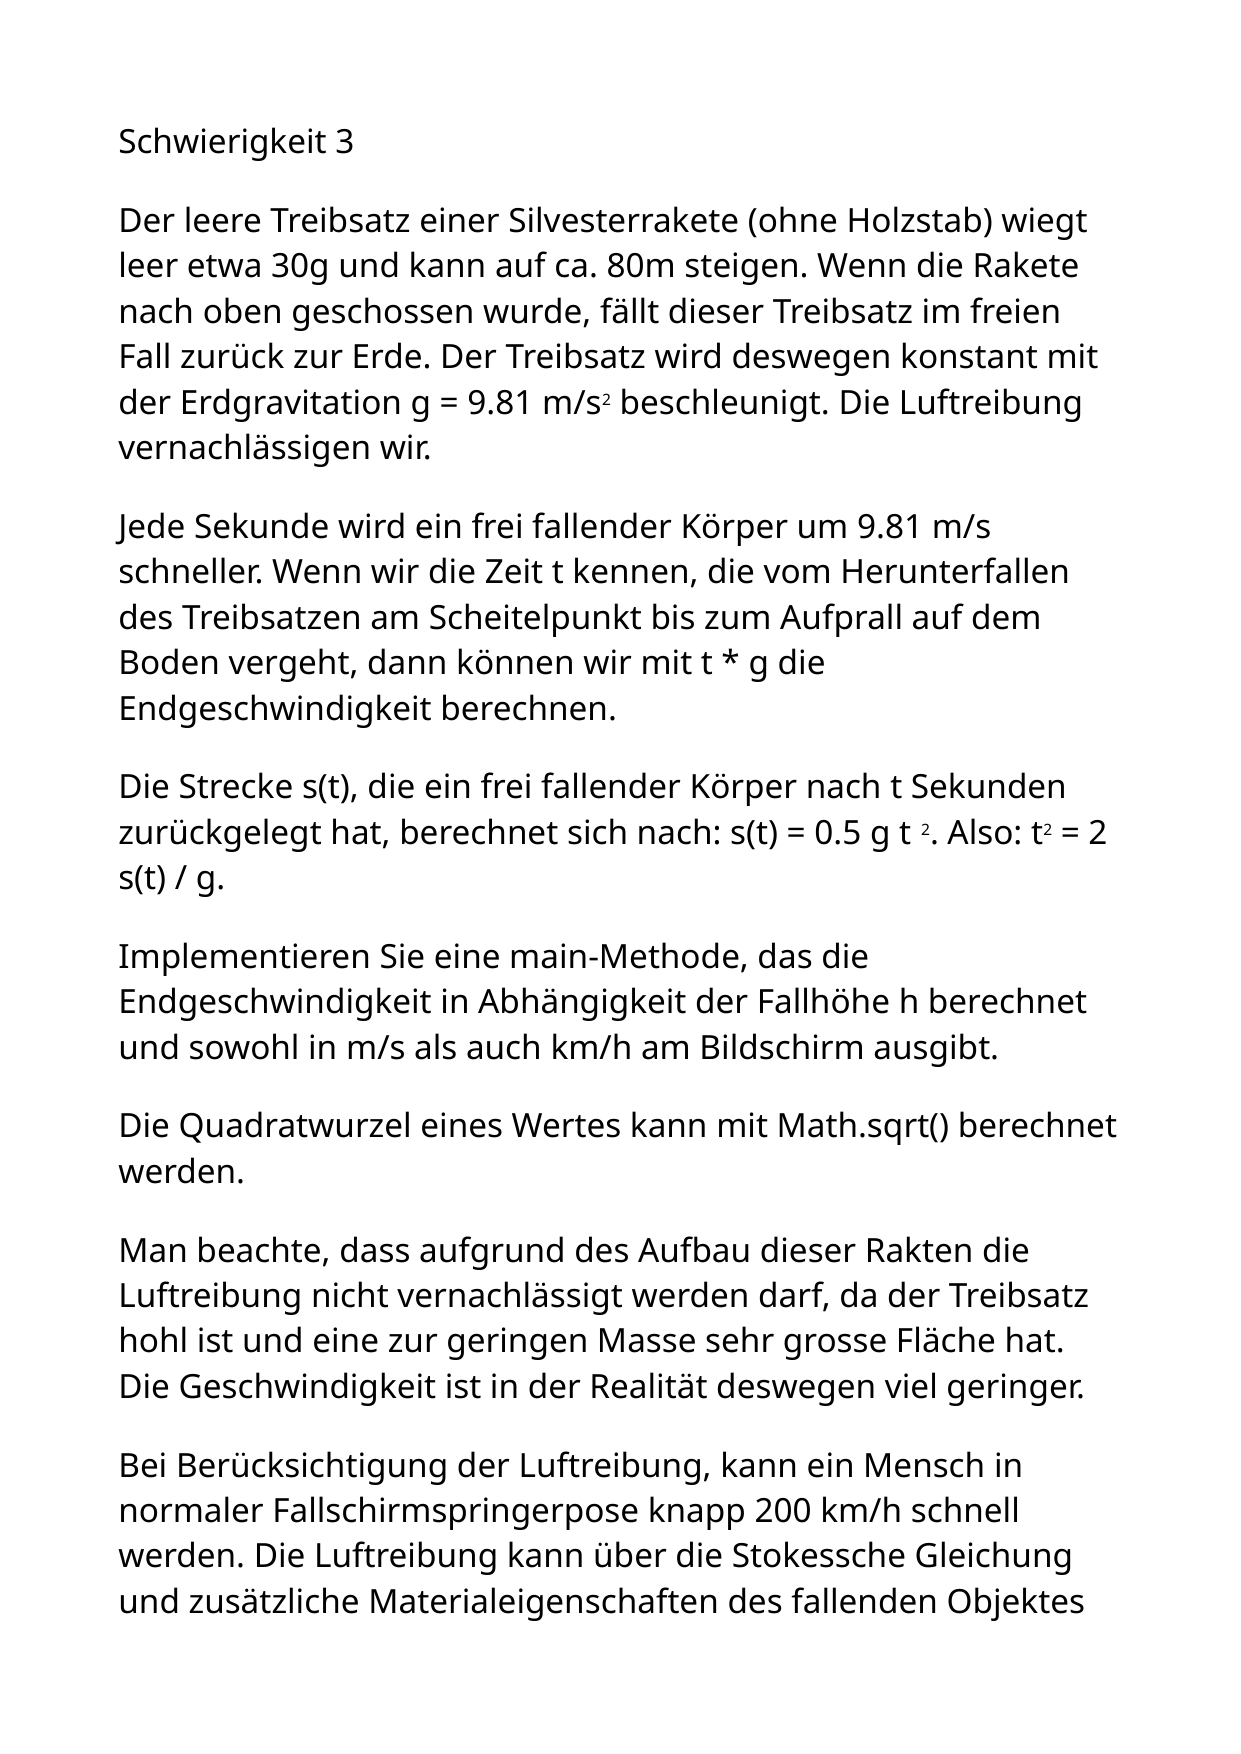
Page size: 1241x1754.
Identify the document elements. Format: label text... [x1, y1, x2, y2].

text Der leere Treibsatz einer Silvesterrakete (ohne Holzstab) wiegt leer etwa 30g und kann auf ca. 80m steigen. Wenn die Rakete nach oben geschossen wurde, fällt dieser Treibsatz im freien Fall zurück zur Erde. Der Treibsatz wird deswegen konstant mit der Erdgravitation g = 9.81 m/s2 beschleunigt. Die Luftreibung vernachlässigen wir. [118, 197, 1122, 469]
text Jede Sekunde wird ein frei fallender Körper um 9.81 m/s schneller. Wenn wir die Zeit t kennen, die vom Herunterfallen des Treibsatzen am Scheitelpunkt bis zum Aufprall auf dem Boden vergeht, dann können wir mit t * g die Endgeschwindigkeit berechnen. [118, 503, 1122, 730]
text Man beachte, dass aufgrund des Aufbau dieser Rakten die Luftreibung nicht vernachlässigt werden darf, da der Treibsatz hohl ist und eine zur geringen Masse sehr grosse Fläche hat. Die Geschwindigkeit ist in der Realität deswegen viel geringer. [118, 1226, 1122, 1408]
text Schwierigkeit 3 [118, 118, 1122, 163]
text Implementieren Sie eine main-Methode, das die Endgeschwindigkeit in Abhängigkeit der Fallhöhe h berechnet und sowohl in m/s als auch km/h am Bildschirm ausgibt. [118, 933, 1122, 1069]
text Die Strecke s(t), die ein frei fallender Körper nach t Sekunden zurückgelegt hat, berechnet sich nach: s(t) = 0.5 g t 2. Also: t2 = 2 s(t) / g. [118, 763, 1122, 899]
text Die Quadratwurzel eines Wertes kann mit Math.sqrt() berechnet werden. [118, 1102, 1122, 1193]
text Bei Berücksichtigung der Luftreibung, kann ein Mensch in normaler Fallschirmspringerpose knapp 200 km/h schnell werden. Die Luftreibung kann über die Stokessche Gleichung und zusätzliche Materialeigenschaften des fallenden Objektes [118, 1441, 1122, 1623]
